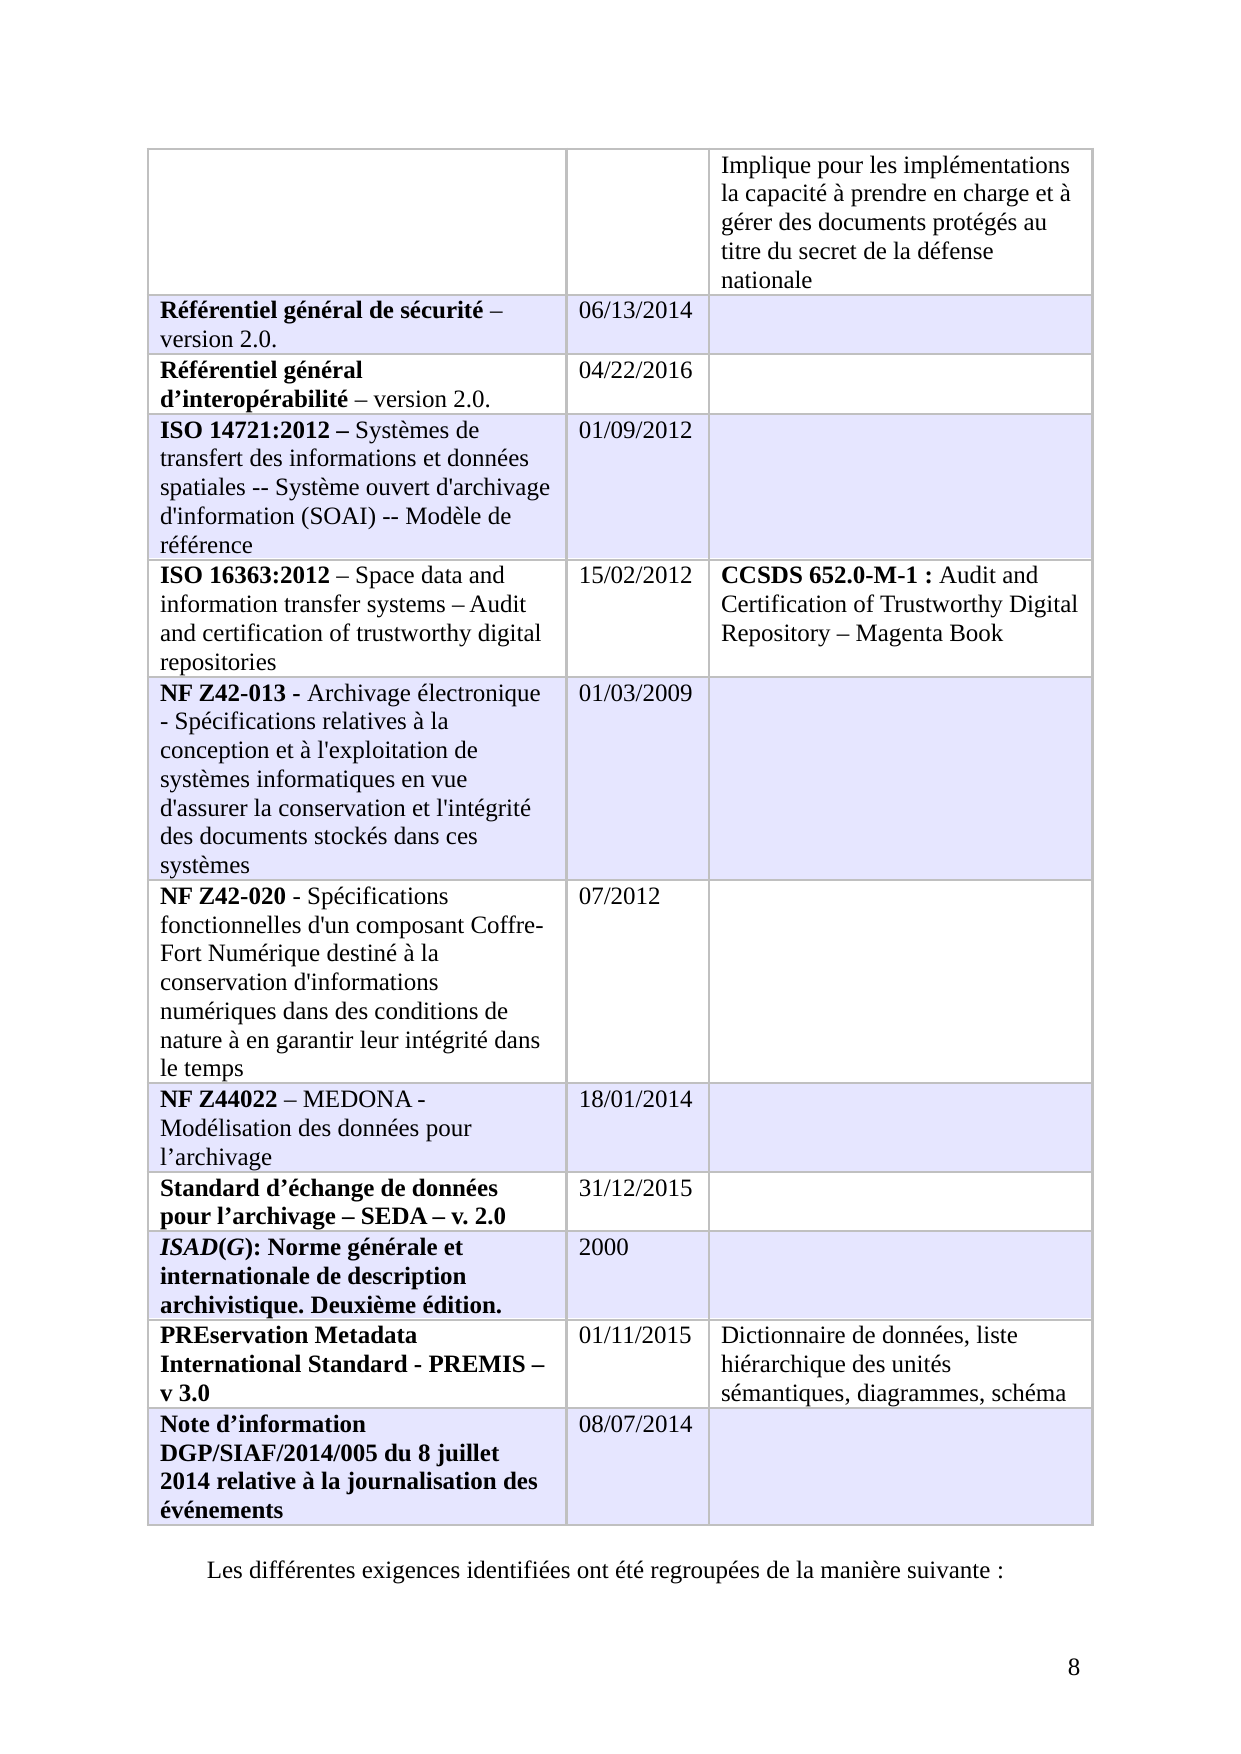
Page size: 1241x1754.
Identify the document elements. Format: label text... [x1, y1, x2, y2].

table_cell 2000 [568, 1232, 708, 1318]
table_cell ISO 16363:2012 – Space data and information transfer systems – Audit and certification of trustworthy digital repositories [149, 561, 565, 676]
table_cell [710, 1232, 1091, 1318]
table_cell 18/01/2014 [568, 1084, 708, 1171]
table_cell [710, 355, 1091, 413]
table_cell [710, 415, 1091, 558]
table_cell [710, 1084, 1091, 1171]
table_cell Référentiel général d’interopérabilité – version 2.0. [149, 355, 565, 413]
table_cell NF Z42-013 - Archivage électronique - Spécifications relatives à la conception et à l'exploitation de systèmes informatiques en vue d'assurer la conservation et l'intégrité des documents stockés dans ces systèmes [149, 678, 565, 879]
table_cell [149, 150, 565, 293]
table_cell Dictionnaire de données, liste hiérarchique des unités sémantiques, diagrammes, schéma [710, 1321, 1091, 1407]
table_cell 15/02/2012 [568, 561, 708, 676]
table_cell ISAD(G): Norme générale et internationale de description archivistique. Deuxième édition. [149, 1232, 565, 1318]
table_cell Standard d’échange de données pour l’archivage – SEDA – v. 2.0 [149, 1173, 565, 1230]
table_cell 31/12/2015 [568, 1173, 708, 1230]
table_cell CCSDS 652.0-M-1 : Audit and Certification of Trustworthy Digital Repository – Magenta Book [710, 561, 1091, 676]
table_cell 01/09/2012 [568, 415, 708, 558]
table_cell 01/11/2015 [568, 1321, 708, 1407]
table_cell ISO 14721:2012 – Systèmes de transfert des informations et données spatiales -- Système ouvert d'archivage d'information (SOAI) -- Modèle de référence [149, 415, 565, 558]
table_cell 01/03/2009 [568, 678, 708, 879]
table_cell 08/07/2014 [568, 1409, 708, 1524]
table_cell 13/06/2014 [568, 296, 708, 353]
table_cell Note d’information DGP/SIAF/2014/005 du 8 juillet 2014 relative à la journalisation des événements [149, 1409, 565, 1524]
table_cell 22/04/2016 [568, 355, 708, 413]
table_cell NF Z42-020 - Spécifications fonctionnelles d'un composant Coffre-Fort Numérique destiné à la conservation d'informations numériques dans des conditions de nature à en garantir leur intégrité dans le temps [149, 881, 565, 1082]
table_cell Implique pour les implémentations la capacité à prendre en charge et à gérer des documents protégés au titre du secret de la défense nationale [710, 150, 1091, 293]
table_cell PREservation Metadata International Standard - PREMIS – v 3.0 [149, 1321, 565, 1407]
table_cell [568, 150, 708, 293]
table_cell [710, 881, 1091, 1082]
text Les différentes exigences identifiées ont été regroupées de la manière suivante : [148, 1555, 1093, 1583]
table_cell [710, 1173, 1091, 1230]
table_cell 07/2012 [568, 881, 708, 1082]
table_cell NF Z44022 – MEDONA - Modélisation des données pour l’archivage [149, 1084, 565, 1171]
table_cell [710, 1409, 1091, 1524]
table_cell [710, 678, 1091, 879]
table_cell [710, 296, 1091, 353]
table_cell Référentiel général de sécurité – version 2.0. [149, 296, 565, 353]
